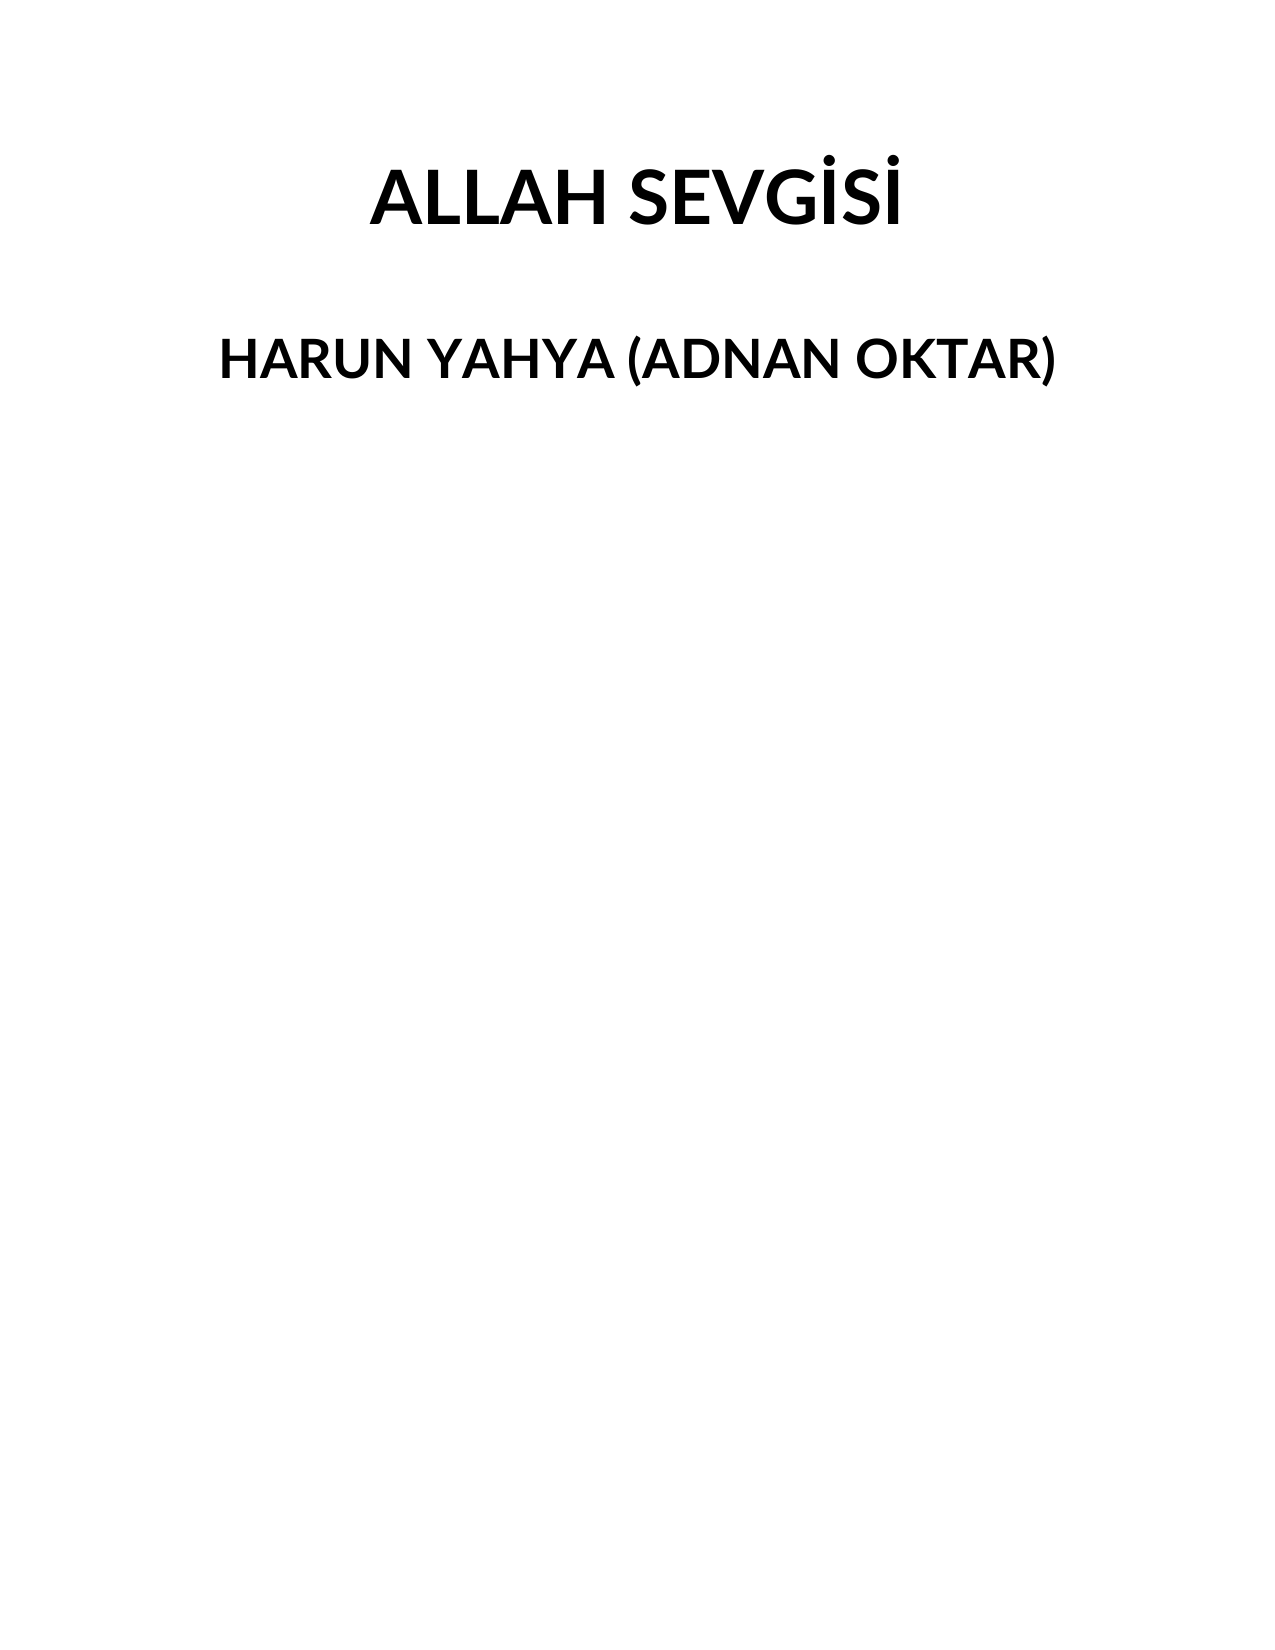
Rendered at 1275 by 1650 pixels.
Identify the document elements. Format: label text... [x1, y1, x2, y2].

subtitle ALLAH SEVGİSİ [75, 150, 1200, 240]
text HARUN YAHYA (ADNAN OKTAR) [75, 325, 1200, 390]
